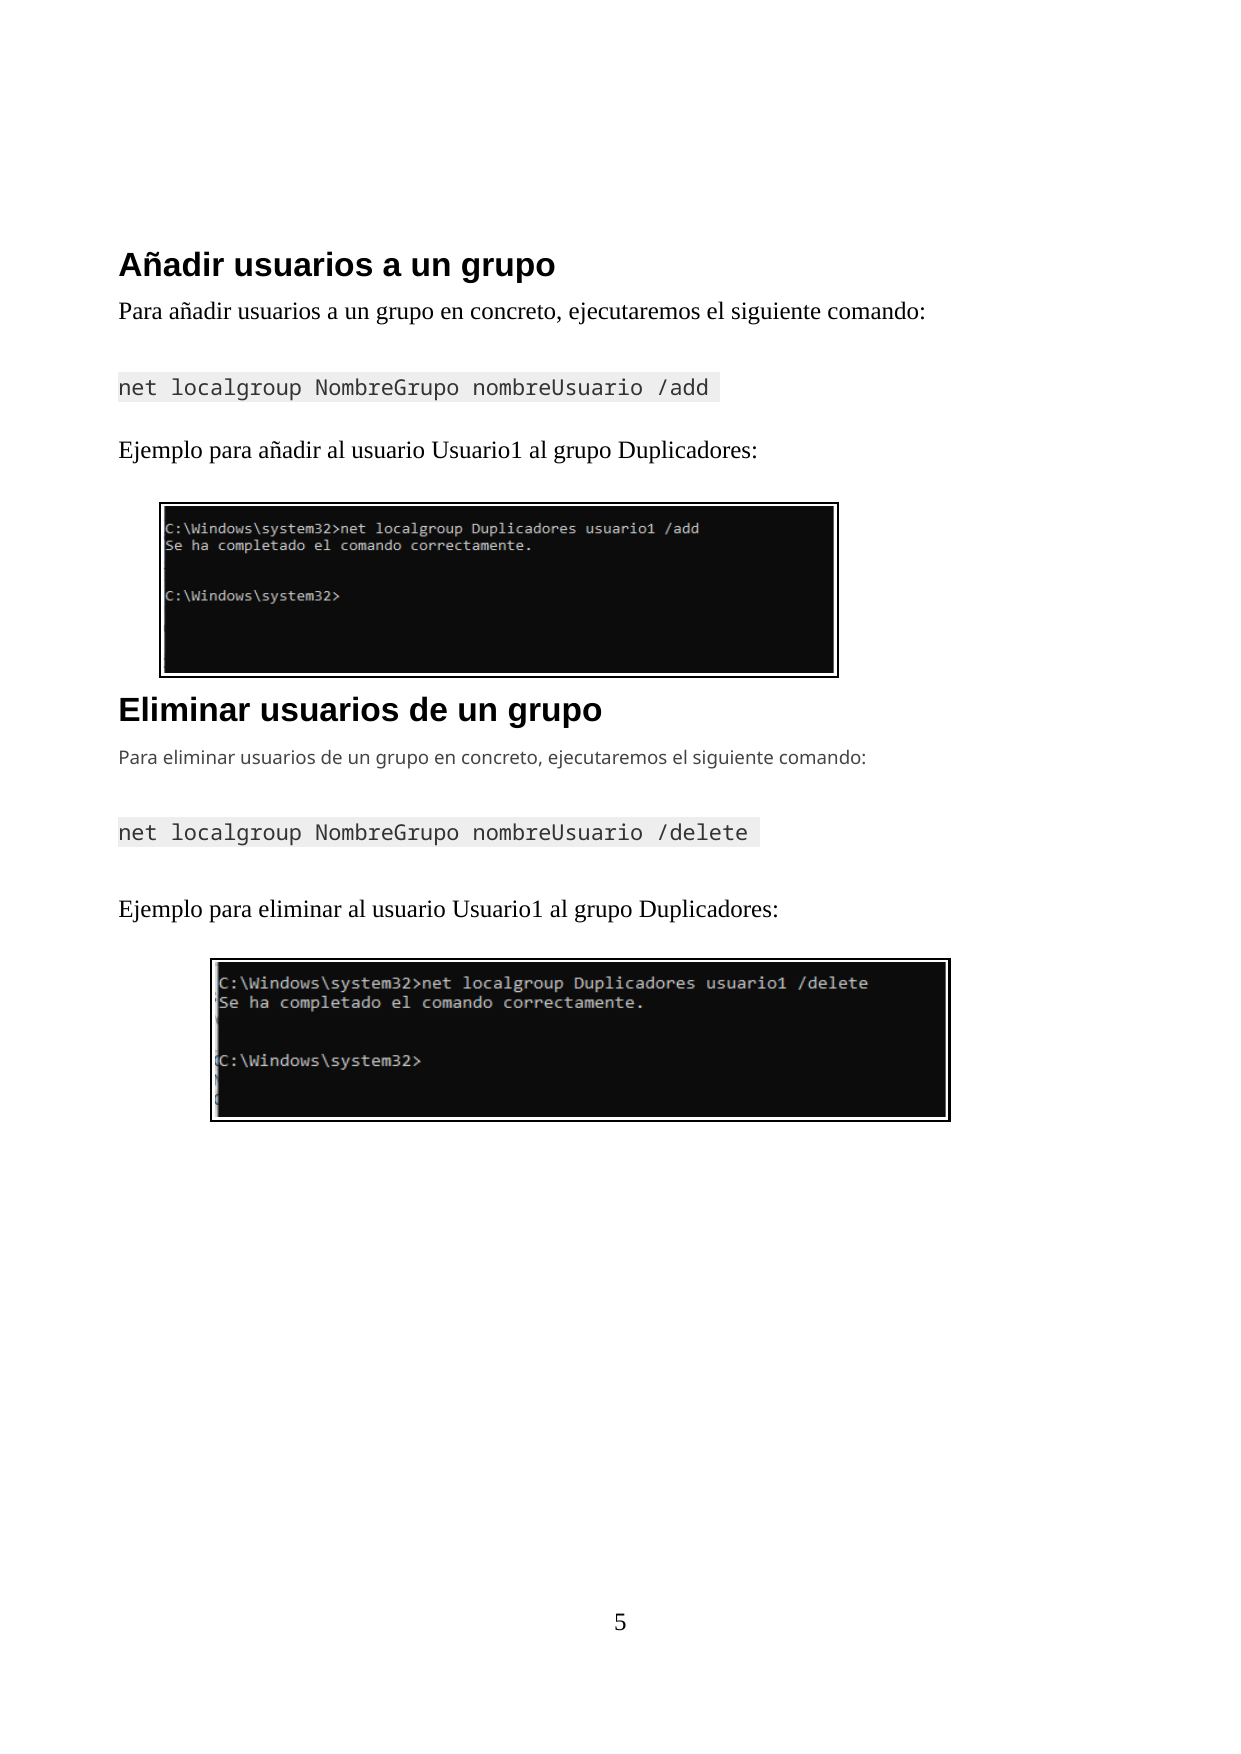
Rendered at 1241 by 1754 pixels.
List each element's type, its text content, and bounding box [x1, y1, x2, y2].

text Ejemplo para eliminar al usuario Usuario1 al grupo Duplicadores: [118, 894, 1122, 923]
text [212, 960, 948, 1120]
picture [215, 962, 946, 1117]
text Para añadir usuarios a un grupo en concreto, ejecutaremos el siguiente comando: [118, 296, 1122, 325]
table_header net localgroup NombreGrupo nombreUsuario /delete [118, 817, 760, 847]
table_header net localgroup NombreGrupo nombreUsuario /add [118, 372, 720, 402]
text Ejemplo para añadir al usuario Usuario1 al grupo Duplicadores: [118, 402, 1122, 464]
subtitle Eliminar usuarios de un grupo [118, 503, 1122, 728]
subtitle Añadir usuarios a un grupo [118, 245, 1122, 283]
picture [163, 506, 834, 673]
text Para eliminar usuarios de un grupo en concreto, ejecutaremos el siguiente comando: [118, 741, 1122, 769]
